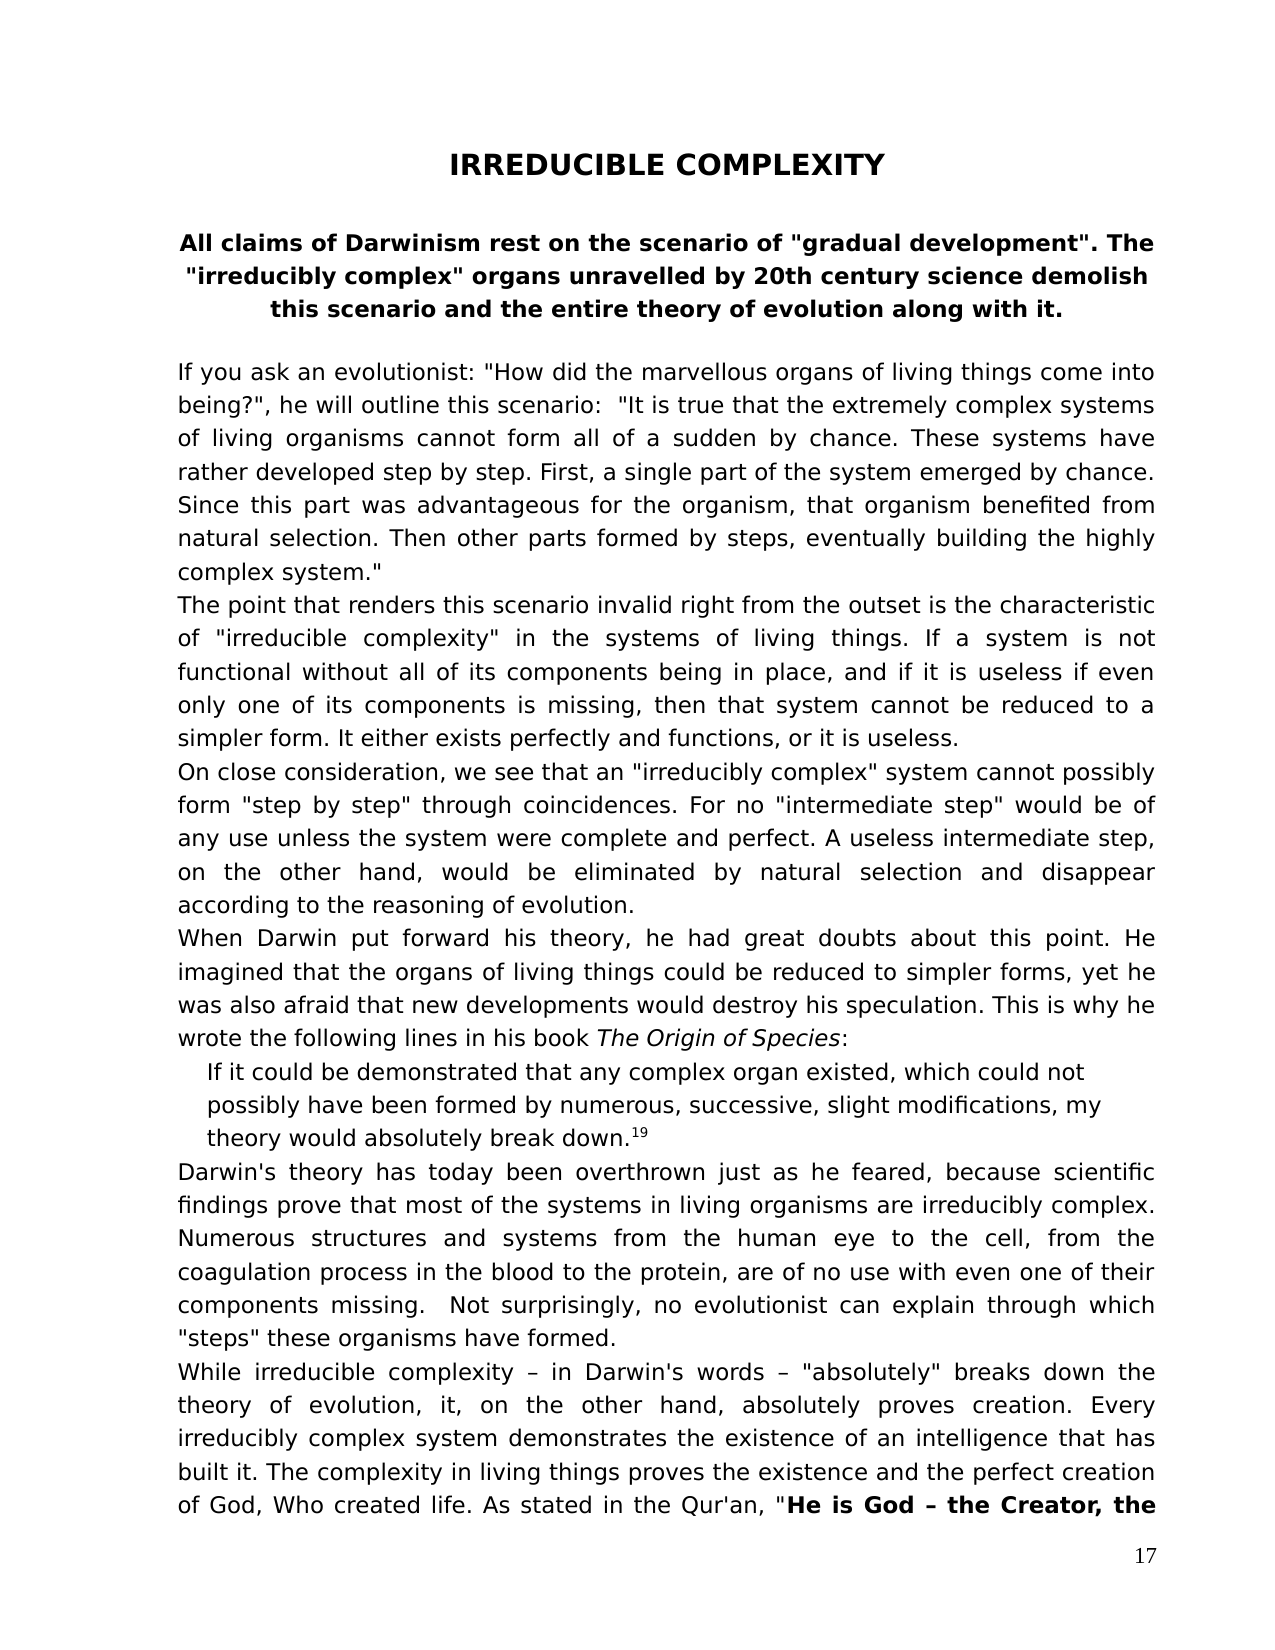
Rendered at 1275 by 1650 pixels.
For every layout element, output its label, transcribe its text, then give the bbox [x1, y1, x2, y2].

text If it could be demonstrated that any complex organ existed, which could not possibly have been formed by numerous, successive, slight modifications, my theory would absolutely break down.19 [207, 1053, 1127, 1153]
text While irreducible complexity – in Darwin's words – "absolutely" breaks down the theory of evolution, it, on the other hand, absolutely proves creation. Every irreducibly complex system demonstrates the existence of an intelligence that has built it. The complexity in living things proves the existence and the perfect creation of God, Who created life. As stated in the Qur'an, "He is God – the Creator, the [177, 1353, 1157, 1520]
text If you ask an evolutionist: "How did the marvellous organs of living things come into being?", he will outline this scenario: "It is true that the extremely complex systems of living organisms cannot form all of a sudden by chance. These systems have rather developed step by step. First, a single part of the system emerged by chance. Since this part was advantageous for the organism, that organism benefited from natural selection. Then other parts formed by steps, eventually building the highly complex system." [177, 353, 1157, 587]
text Darwin's theory has today been overthrown just as he feared, because scientific findings prove that most of the systems in living organisms are irreducibly complex. Numerous structures and systems from the human eye to the cell, from the coagulation process in the blood to the protein, are of no use with even one of their components missing. Not surprisingly, no evolutionist can explain through which "steps" these organisms have formed. [177, 1153, 1157, 1353]
text On close consideration, we see that an "irreducibly complex" system cannot possibly form "step by step" through coincidences. For no "intermediate step" would be of any use unless the system were complete and perfect. A useless intermediate step, on the other hand, would be eliminated by natural selection and disappear according to the reasoning of evolution. [177, 753, 1157, 920]
text All claims of Darwinism rest on the scenario of "gradual development". The "irreducibly complex" organs unravelled by 20th century science demolish this scenario and the entire theory of evolution along with it. [177, 224, 1157, 324]
text The point that renders this scenario invalid right from the outset is the characteristic of "irreducible complexity" in the systems of living things. If a system is not functional without all of its components being in place, and if it is useless if even only one of its components is missing, then that system cannot be reduced to a simpler form. It either exists perfectly and functions, or it is useless. [177, 587, 1157, 753]
text When Darwin put forward his theory, he had great doubts about this point. He imagined that the organs of living things could be reduced to simpler forms, yet he was also afraid that new developments would destroy his speculation. This is why he wrote the following lines in his book The Origin of Species: [177, 920, 1157, 1053]
text IRREDUCIBLE COMPLEXITY [177, 148, 1157, 182]
